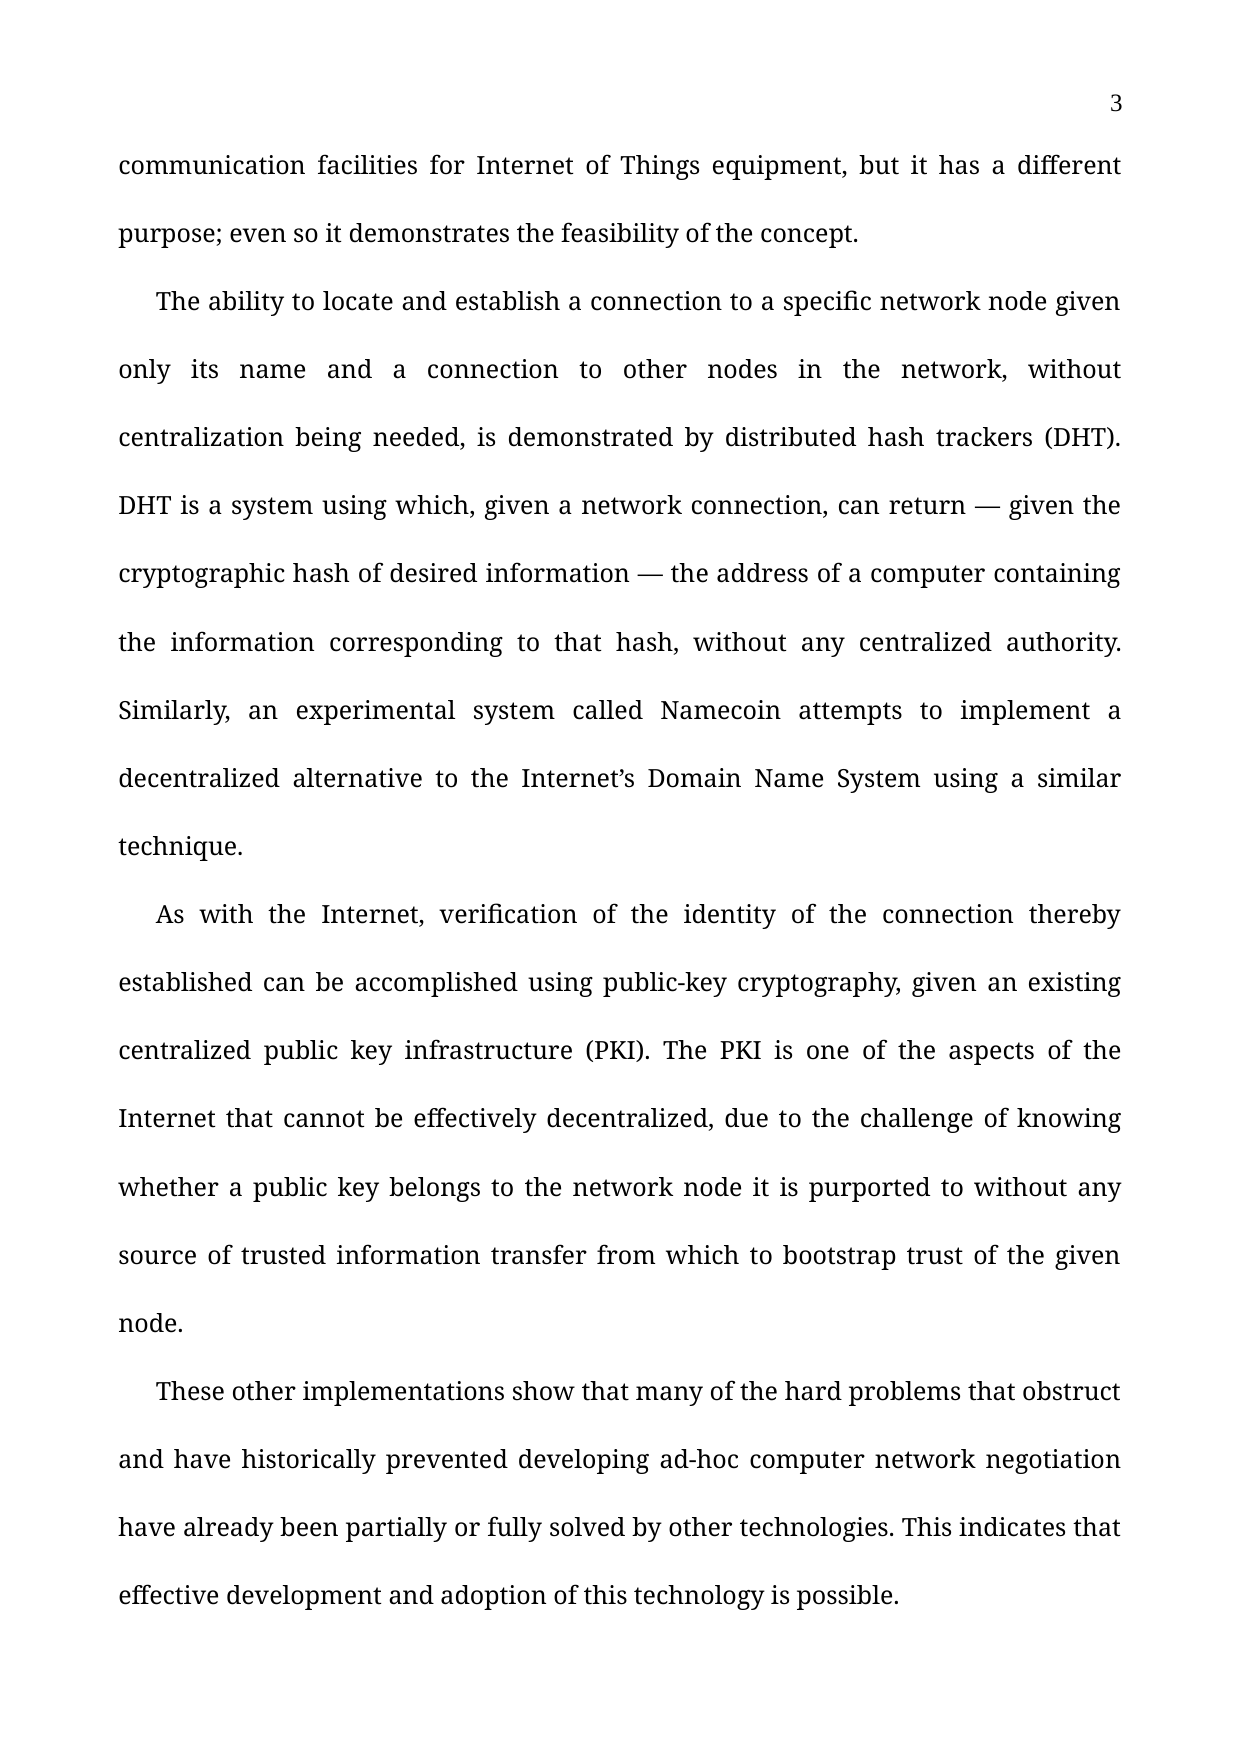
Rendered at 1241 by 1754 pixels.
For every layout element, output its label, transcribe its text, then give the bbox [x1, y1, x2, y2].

text As with the Internet, verification of the identity of the connection thereby established can be accomplished using public-key cryptography, given an existing centralized public key infrastructure (PKI). The PKI is one of the aspects of the Internet that cannot be effectively decentralized, due to the challenge of knowing whether a public key belongs to the network node it is purported to without any source of trusted information transfer from which to bootstrap trust of the given node. [118, 897, 1122, 1339]
text The ability to locate and establish a connection to a specific network node given only its name and a connection to other nodes in the network, without centralization being needed, is demonstrated by distributed hash trackers (DHT). DHT is a system using which, given a network connection, can return — given the cryptographic hash of desired information — the address of a computer containing the information corresponding to that hash, without any centralized authority. Similarly, an experimental system called Namecoin attempts to implement a decentralized alternative to the Internet’s Domain Name System using a similar technique. [118, 283, 1122, 863]
text These other implementations show that many of the hard problems that obstruct and have historically prevented developing ad-hoc computer network negotiation have already been partially or fully solved by other technologies. This indicates that effective development and adoption of this technology is possible. [118, 1373, 1122, 1612]
text communication facilities for Internet of Things equipment, but it has a different purpose; even so it demonstrates the feasibility of the concept. [118, 147, 1122, 249]
